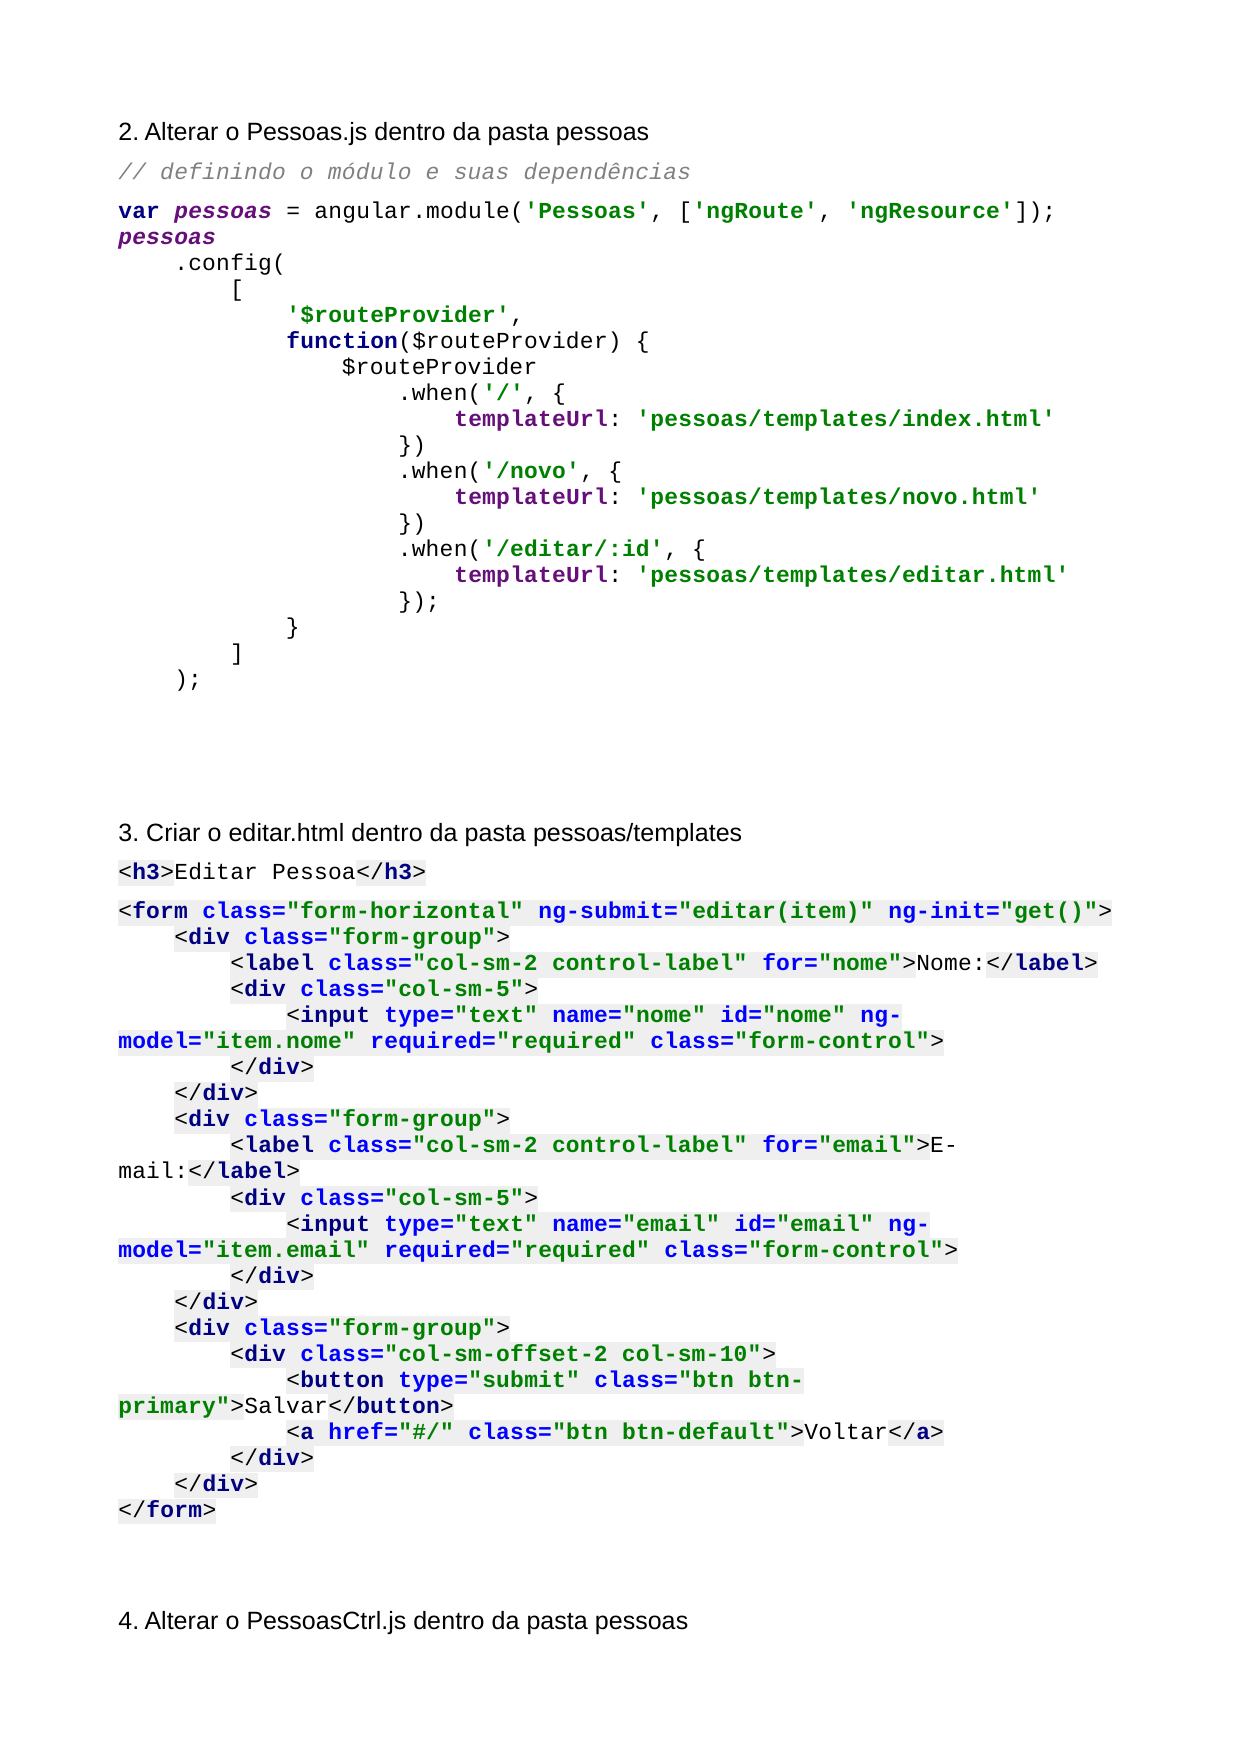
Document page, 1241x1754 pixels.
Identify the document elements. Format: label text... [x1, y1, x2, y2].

text <div class="col-sm-5"> [118, 1186, 1122, 1212]
text <label class="col-sm-2 control-label" for="email">E-mail:</label> [118, 1134, 1122, 1186]
text </form> [118, 1498, 1122, 1524]
text }) [118, 512, 1122, 538]
text <form class="form-horizontal" ng-submit="editar(item)" ng-init="get()"> [118, 899, 1122, 926]
text // definindo o módulo e suas dependências [118, 160, 1122, 186]
text </div> [118, 1082, 1122, 1108]
text }); [118, 590, 1122, 616]
text ] [118, 642, 1122, 668]
text }) [118, 433, 1122, 459]
text 4. Alterar o PessoasCtrl.js dentro da pasta pessoas [118, 1607, 1122, 1635]
text </div> [118, 1056, 1122, 1082]
text .when('/novo', { [118, 459, 1122, 486]
text </div> [118, 1264, 1122, 1290]
text </div> [118, 1290, 1122, 1316]
text } [118, 616, 1122, 642]
text pessoas [118, 225, 1122, 251]
text .when('/', { [118, 381, 1122, 407]
text function($routeProvider) { [118, 329, 1122, 355]
text </div> [118, 1446, 1122, 1472]
text <a href="#/" class="btn btn-default">Voltar</a> [118, 1420, 1122, 1446]
text <h3>Editar Pessoa</h3> [118, 860, 1122, 886]
text templateUrl: 'pessoas/templates/editar.html' [118, 564, 1122, 590]
text ); [118, 668, 1122, 694]
text [ [118, 277, 1122, 303]
text <input type="text" name="nome" id="nome" ng-model="item.nome" required="required" class="form-control"> [118, 1004, 1122, 1056]
text var pessoas = angular.module('Pessoas', ['ngRoute', 'ngResource']); [118, 199, 1122, 225]
text <div class="col-sm-offset-2 col-sm-10"> [118, 1342, 1122, 1368]
text <label class="col-sm-2 control-label" for="nome">Nome:</label> [118, 952, 1122, 978]
text <button type="submit" class="btn btn-primary">Salvar</button> [118, 1368, 1122, 1420]
text <div class="form-group"> [118, 1316, 1122, 1342]
text 3. Criar o editar.html dentro da pasta pessoas/templates [118, 818, 1122, 846]
text templateUrl: 'pessoas/templates/novo.html' [118, 486, 1122, 512]
text '$routeProvider', [118, 303, 1122, 329]
text templateUrl: 'pessoas/templates/index.html' [118, 407, 1122, 433]
text .config( [118, 251, 1122, 277]
text 2. Alterar o Pessoas.js dentro da pasta pessoas [118, 118, 1122, 146]
text </div> [118, 1472, 1122, 1498]
text <div class="col-sm-5"> [118, 978, 1122, 1004]
text <div class="form-group"> [118, 926, 1122, 952]
text <div class="form-group"> [118, 1108, 1122, 1134]
text .when('/editar/:id', { [118, 538, 1122, 564]
text <input type="text" name="email" id="email" ng-model="item.email" required="required" class="form-control"> [118, 1212, 1122, 1264]
text $routeProvider [118, 355, 1122, 381]
